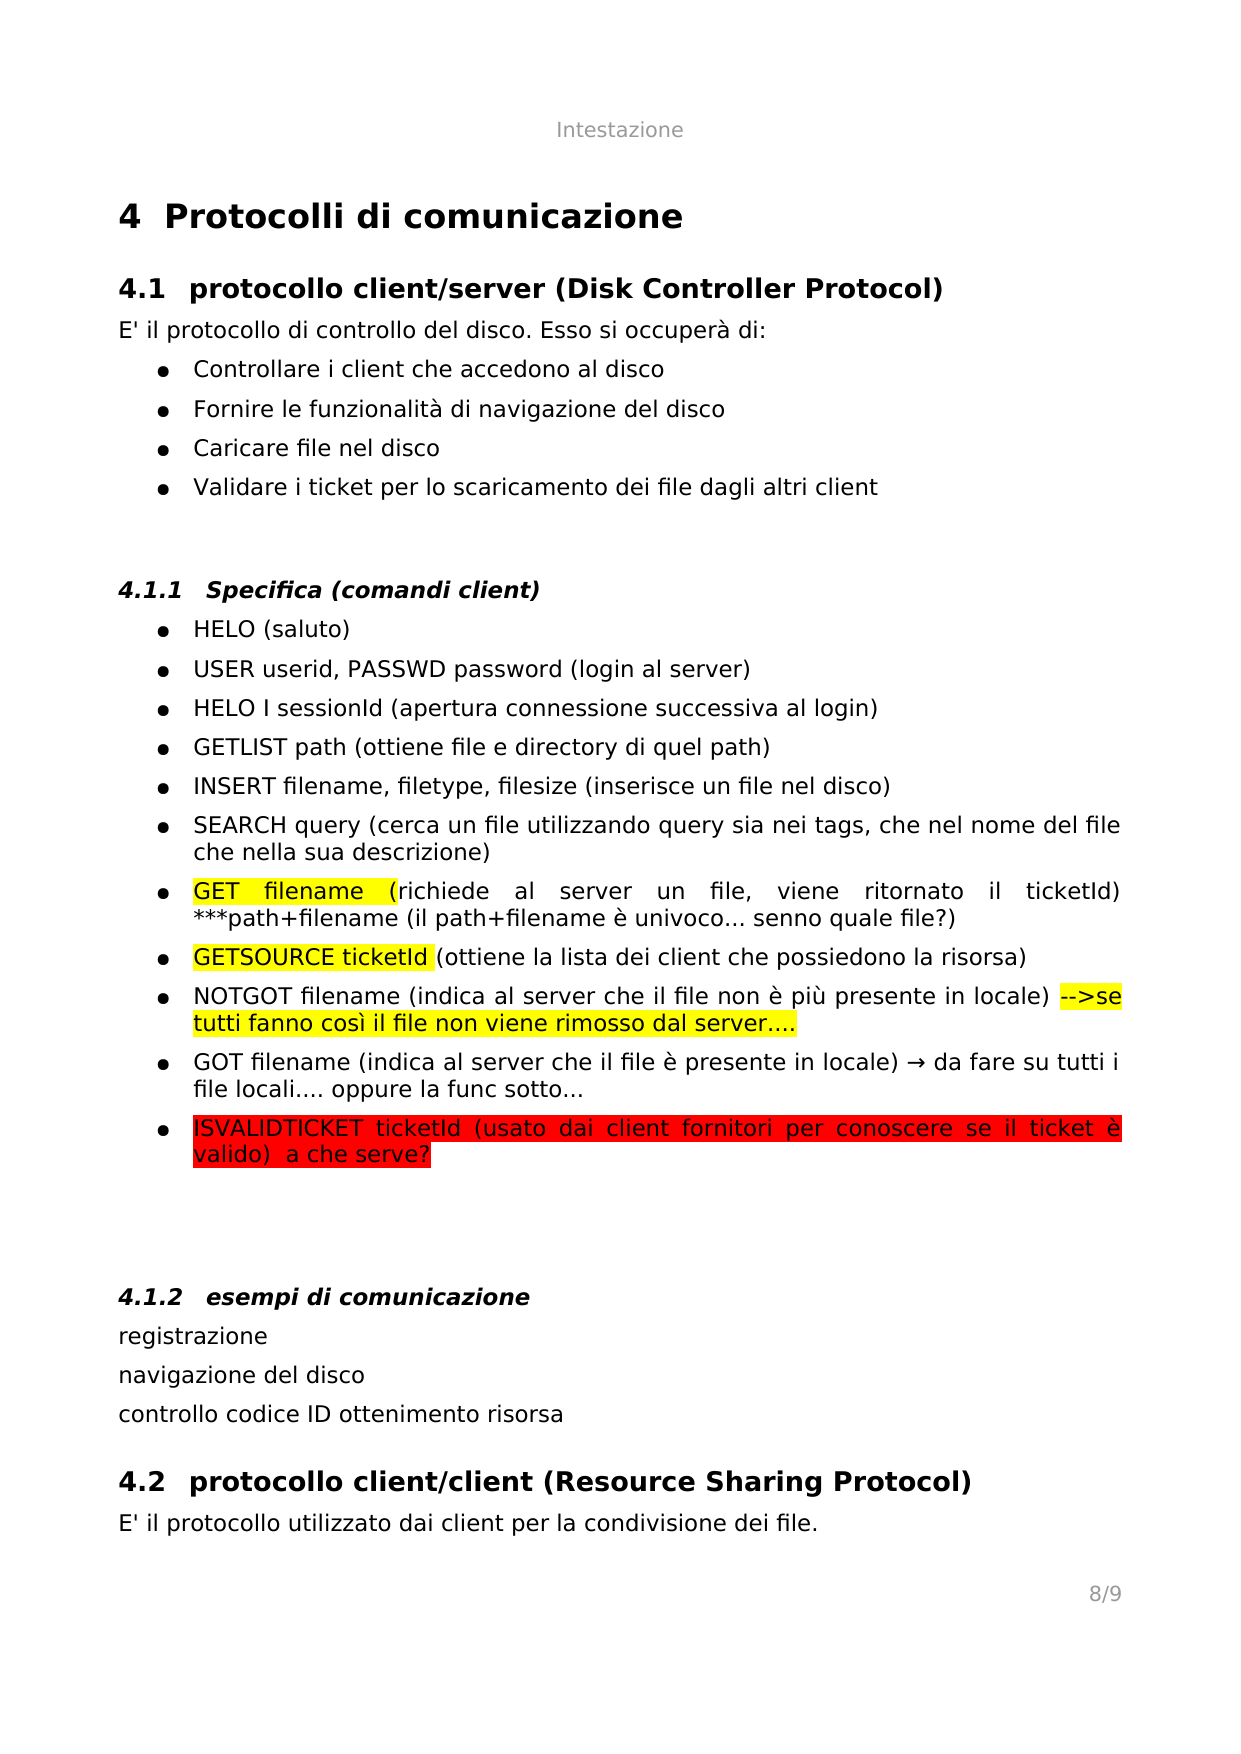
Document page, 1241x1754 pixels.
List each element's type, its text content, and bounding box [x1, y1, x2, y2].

list Validare i ticket per lo scaricamento dei file dagli altri client [156, 474, 1122, 501]
text navigazione del disco [118, 1362, 1122, 1389]
list Caricare file nel disco [156, 435, 1122, 462]
list GETSOURCE ticketId (ottiene la lista dei client che possiedono la risorsa) [156, 944, 1122, 971]
list SEARCH query (cerca un file utilizzando query sia nei tags, che nel nome del file che nella sua descrizione) [156, 812, 1122, 866]
subtitle protocollo client/client (Resource Sharing Protocol) [118, 1466, 1122, 1497]
list GETLIST path (ottiene file e directory di quel path) [156, 734, 1122, 761]
text controllo codice ID ottenimento risorsa [118, 1402, 1122, 1428]
text E' il protocollo utilizzato dai client per la condivisione dei file. [118, 1510, 1122, 1537]
list Controllare i client che accedono al disco [156, 357, 1122, 383]
text registrazione [118, 1323, 1122, 1350]
list GOT filename (indica al server che il file è presente in locale) → da fare su tutti i file locali.... oppure la func sotto... [156, 1049, 1122, 1102]
list ISVALIDTICKET ticketId (usato dai client fornitori per conoscere se il ticket è valido) a che serve? [156, 1115, 1122, 1168]
list NOTGOT filename (indica al server che il file non è più presente in locale) -->se tutti fanno così il file non viene rimosso dal server.... [156, 983, 1122, 1037]
subtitle protocollo client/server (Disk Controller Protocol) [118, 273, 1122, 305]
subtitle esempi di comunicazione [118, 1284, 1122, 1311]
subtitle Protocolli di comunicazione [118, 197, 1122, 236]
list GET filename (richiede al server un file, viene ritornato il ticketId) ***path+filename (il path+filename è univoco... senno quale file?) [156, 878, 1122, 932]
list HELO I sessionId (apertura connessione successiva al login) [156, 695, 1122, 722]
list INSERT filename, filetype, filesize (inserisce un file nel disco) [156, 773, 1122, 800]
subtitle Specifica (comandi client) [118, 577, 1122, 604]
list USER userid, PASSWD password (login al server) [156, 656, 1122, 682]
list Fornire le funzionalità di navigazione del disco [156, 396, 1122, 422]
list HELO (saluto) [156, 617, 1122, 643]
text E' il protocollo di controllo del disco. Esso si occuperà di: [118, 317, 1122, 344]
